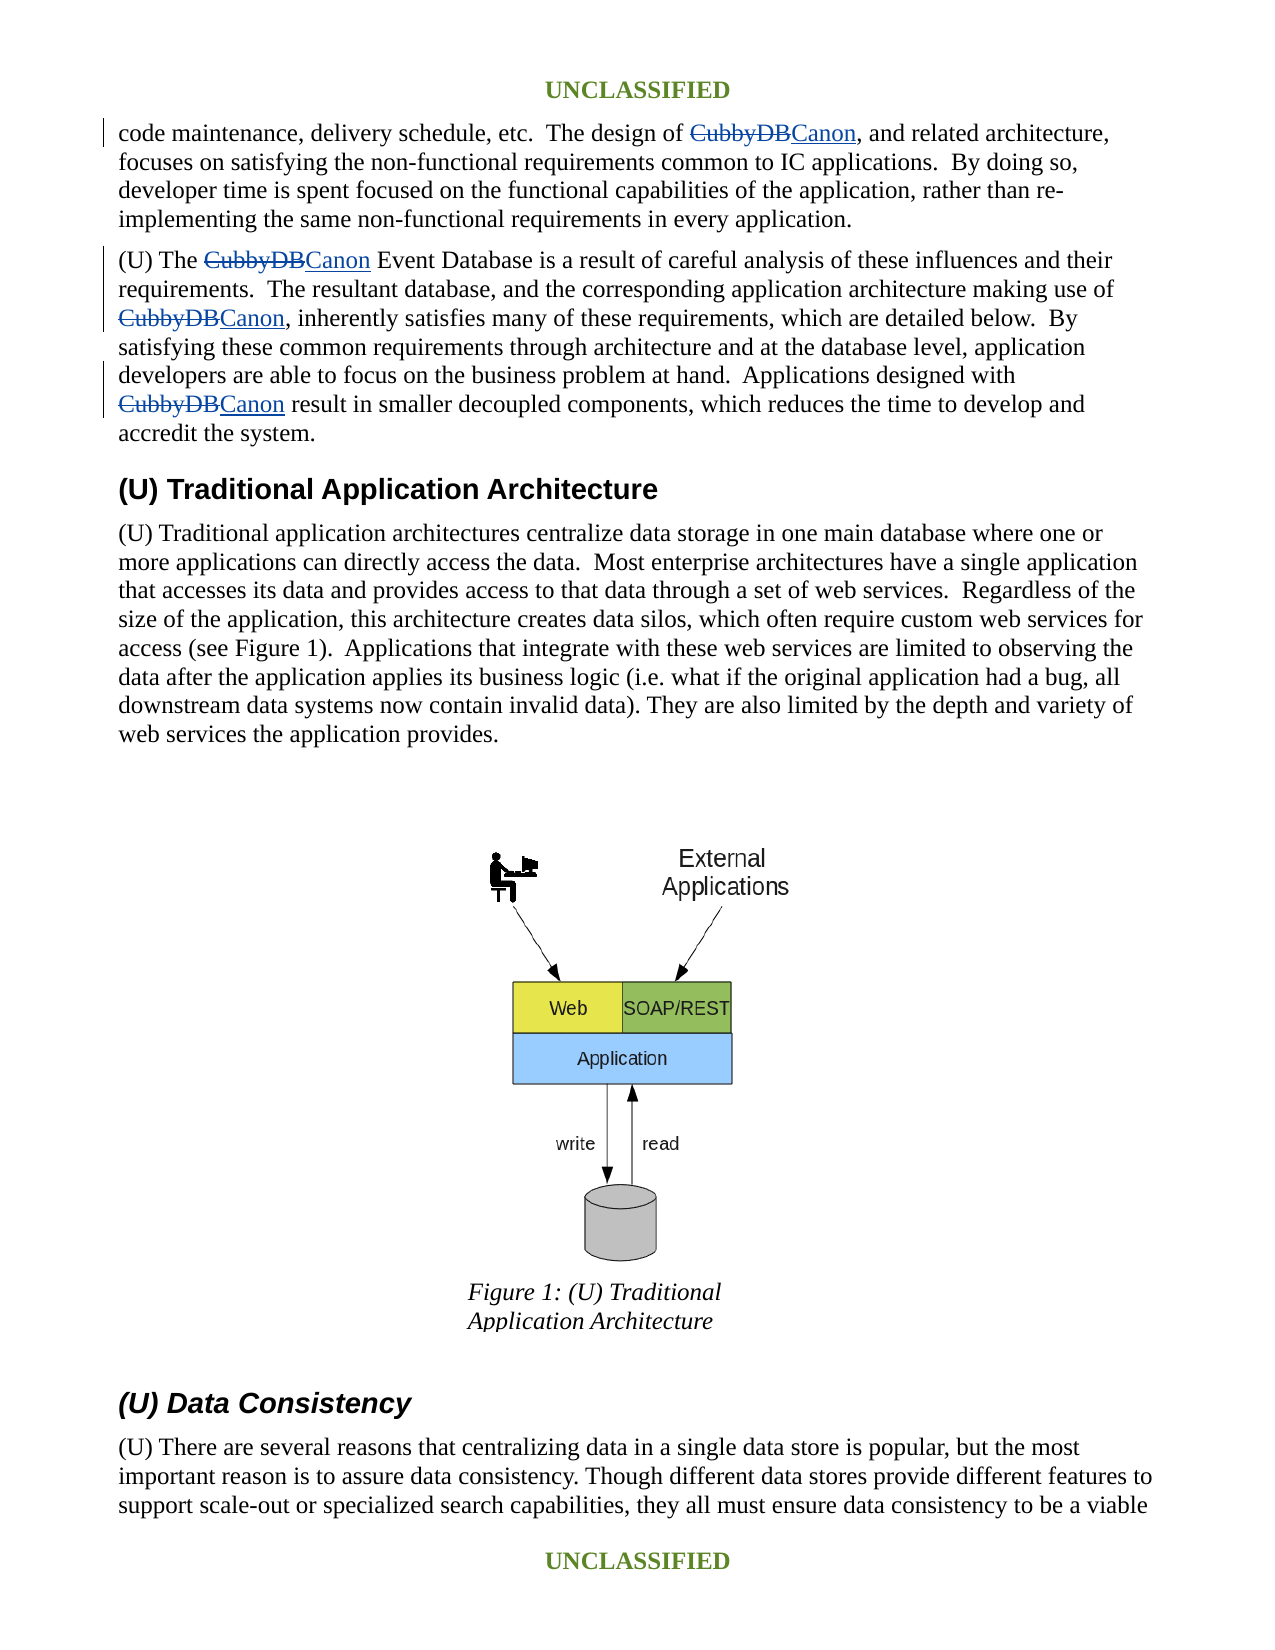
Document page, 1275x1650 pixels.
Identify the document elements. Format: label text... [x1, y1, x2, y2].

subtitle (U) Data Consistency [118, 1386, 1157, 1420]
text (U) Traditional application architectures centralize data storage in one main database where one or more applications can directly access the data. Most enterprise architectures have a single application that accesses its data and provides access to that data through a set of web services. Regardless of the size of the application, this architecture creates data silos, which often require custom web services for access (see Figure 1). Applications that integrate with these web services are limited to observing the data after the application applies its business logic (i.e. what if the original application had a bug, all downstream data systems now contain invalid data). They are also limited by the depth and variety of web services the application provides. [118, 518, 1157, 748]
text Figure 1: (U) Traditional Application Architecture [468, 1277, 807, 1331]
picture [484, 837, 794, 1268]
text (U) There are several reasons that centralizing data in a single data store is popular, but the most important reason is to assure data consistency. Though different data stores provide different features to support scale-out or specialized search capabilities, they all must ensure data consistency to be a viable [118, 1432, 1157, 1519]
text code maintenance, delivery schedule, etc. The design of Canon, and related architecture, focuses on satisfying the non-functional requirements common to IC applications. By doing so, developer time is spent focused on the functional capabilities of the application, rather than re-implementing the same non-functional requirements in every application. [118, 118, 1157, 233]
subtitle (U) Traditional Application Architecture [118, 472, 1157, 505]
text (U) The Canon Event Database is a result of careful analysis of these influences and their requirements. The resultant database, and the corresponding application architecture making use of Canon, inherently satisfies many of these requirements, which are detailed below. By satisfying these common requirements through architecture and at the database level, application developers are able to focus on the business problem at hand. Applications designed with Canon result in smaller decoupled components, which reduces the time to develop and accredit the system. [118, 246, 1157, 447]
